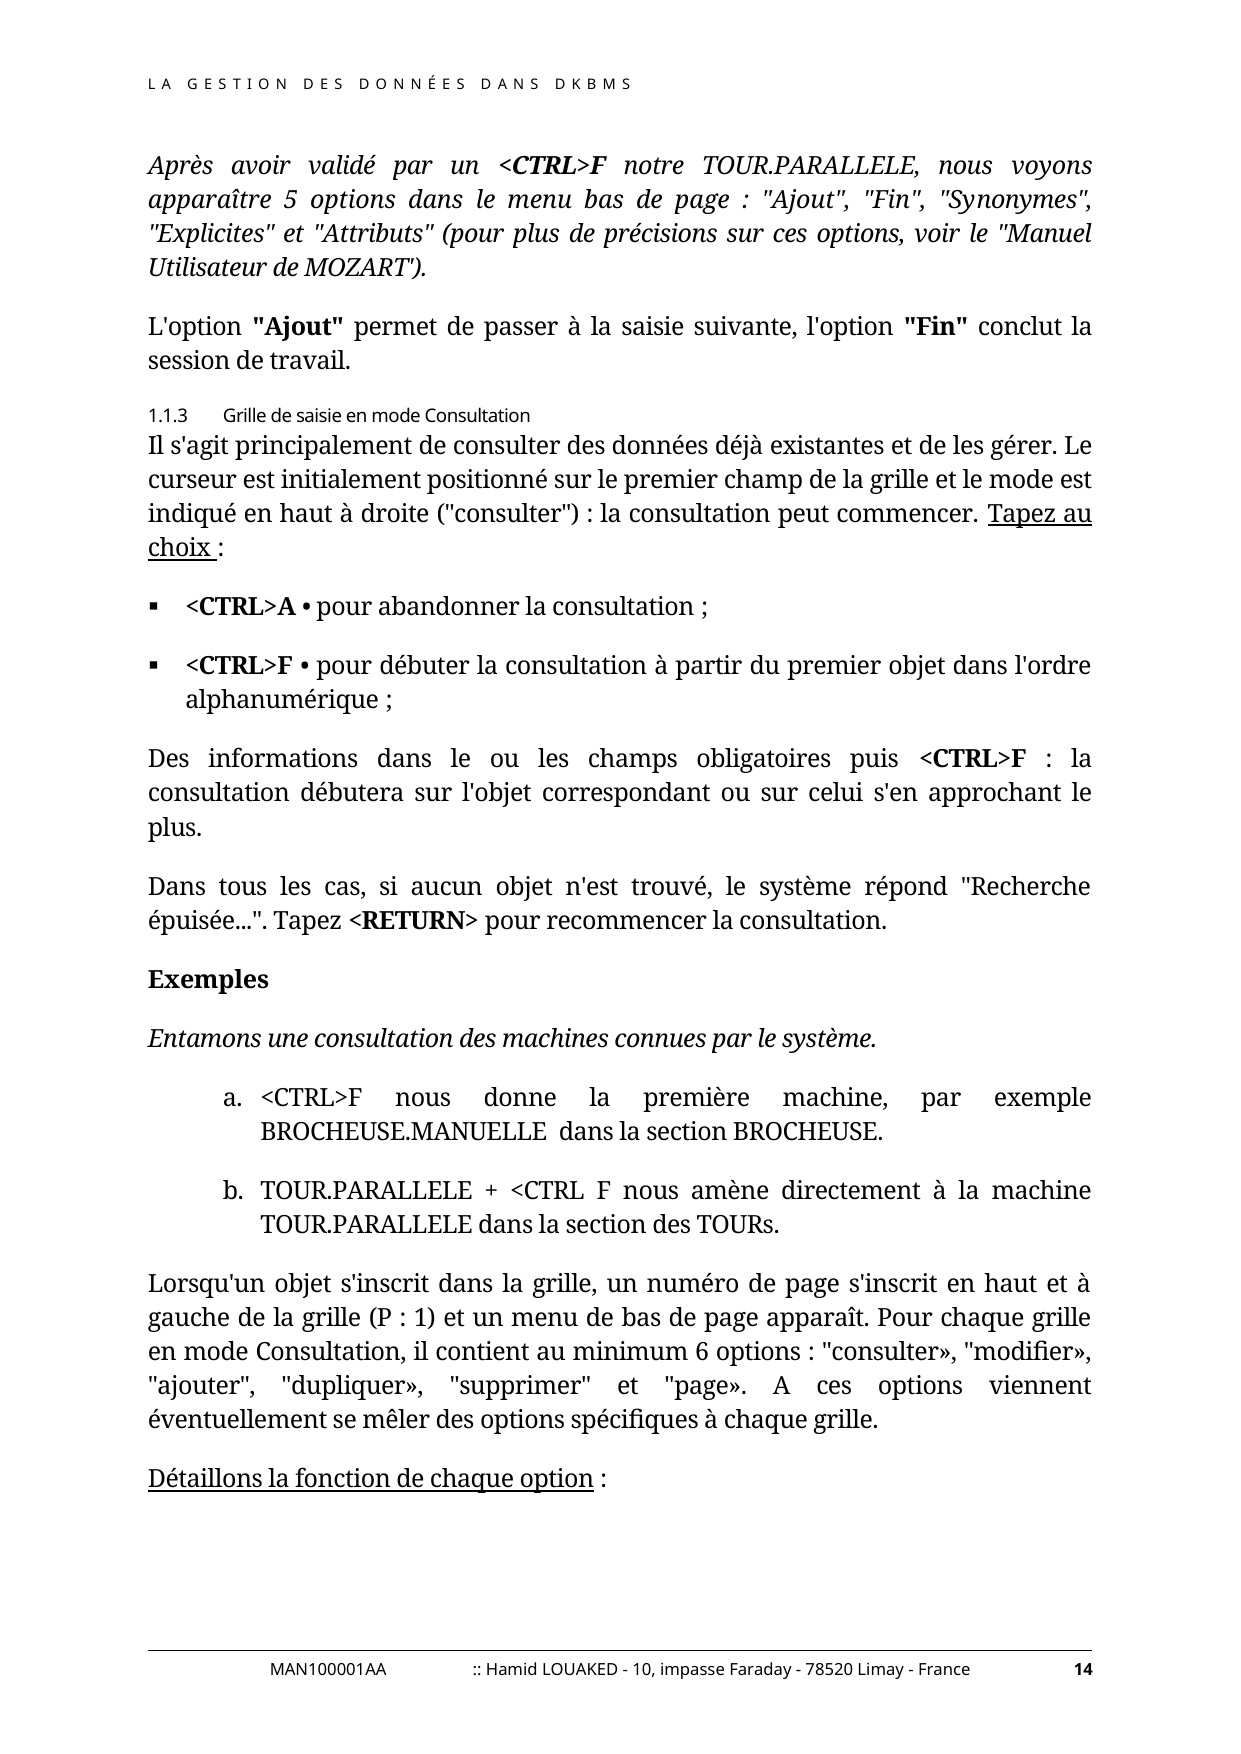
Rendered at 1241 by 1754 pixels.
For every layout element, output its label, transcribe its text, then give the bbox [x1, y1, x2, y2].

text Après avoir validé par un <CTRL>F notre TOUR.PARALLELE, nous voyons apparaître 5 options dans le menu bas de page : "Ajout", "Fin", "Synonymes", "Explicites" et "Attributs" (pour plus de précisions sur ces options, voir le "Manuel Utilisateur de MOZART'). [148, 148, 1092, 284]
text L'option "Ajout" permet de passer à la saisie suivante, l'option "Fin" conclut la session de travail. [148, 309, 1092, 377]
text Détaillons la fonction de chaque option : [148, 1461, 1092, 1495]
text Entamons une consultation des machines connues par le système. [148, 1020, 1092, 1054]
text Exemples [148, 961, 1092, 995]
text Des informations dans le ou les champs obligatoires puis <CTRL>F : la consultation débutera sur l'objet correspondant ou sur celui s'en approchant le plus. [148, 741, 1092, 843]
text Lorsqu'un objet s'inscrit dans la grille, un numéro de page s'inscrit en haut et à gauche de la grille (P : 1) et un menu de bas de page apparaît. Pour chaque grille en mode Consultation, il contient au minimum 6 options : "consulter», "modifier», "ajouter", "dupliquer», "supprimer" et "page». A ces options viennent éventuellement se mêler des options spécifiques à chaque grille. [148, 1266, 1092, 1436]
list <CTRL>F • pour débuter la consultation à partir du premier objet dans l'ordre alphanumérique ; [148, 648, 1092, 716]
list <CTRL>F nous donne la première machine, par exemple BROCHEUSE.MANUELLE dans la section BROCHEUSE. [223, 1079, 1092, 1148]
text Il s'agit principalement de consulter des données déjà existantes et de les gérer. Le curseur est initialement positionné sur le premier champ de la grille et le mode est indiqué en haut à droite ("consulter") : la consultation peut commencer. Tapez au choix : [148, 428, 1092, 564]
text Dans tous les cas, si aucun objet n'est trouvé, le système répond "Recherche épuisée...". Tapez <RETURN> pour recommencer la consultation. [148, 868, 1092, 936]
list TOUR.PARALLELE + <CTRL F nous amène directement à la machine TOUR.PARALLELE dans la section des TOURs. [223, 1173, 1092, 1241]
list <CTRL>A • pour abandonner la consultation ; [148, 589, 1092, 623]
subtitle Grille de saisie en mode Consultation [148, 402, 1092, 428]
